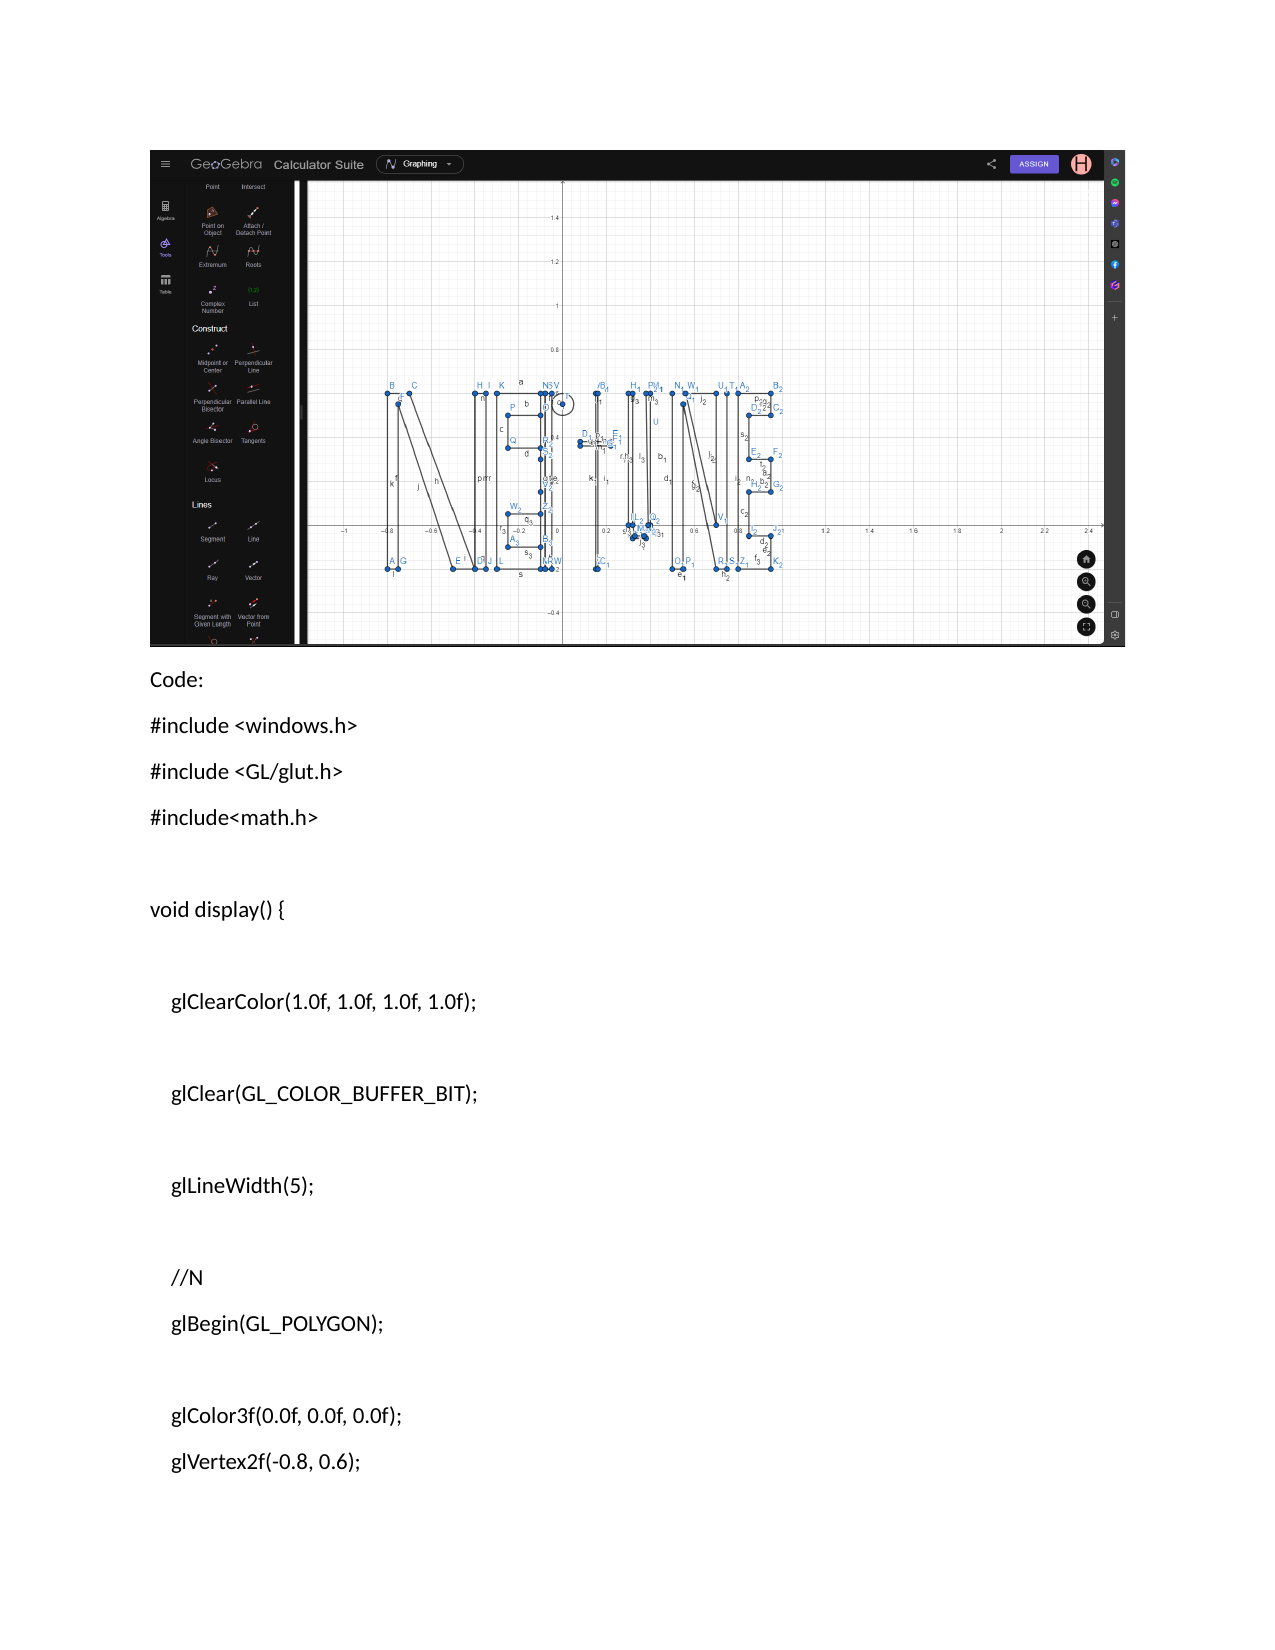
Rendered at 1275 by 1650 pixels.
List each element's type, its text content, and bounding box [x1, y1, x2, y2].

text glColor3f(0.0f, 0.0f, 0.0f); [150, 1401, 1125, 1429]
text //N [150, 1263, 1125, 1291]
text #include <windows.h> [150, 711, 1125, 739]
text void display() { [150, 895, 1125, 923]
text glLineWidth(5); [150, 1171, 1125, 1199]
text glBegin(GL_POLYGON); [150, 1309, 1125, 1337]
text #include <GL/glut.h> [150, 757, 1125, 785]
text #include<math.h> [150, 803, 1125, 831]
text glClear(GL_COLOR_BUFFER_BIT); [150, 1079, 1125, 1107]
text Code: [150, 665, 1125, 693]
text glVertex2f(-0.8, 0.6); [150, 1447, 1125, 1475]
text glClearColor(1.0f, 1.0f, 1.0f, 1.0f); [150, 987, 1125, 1015]
